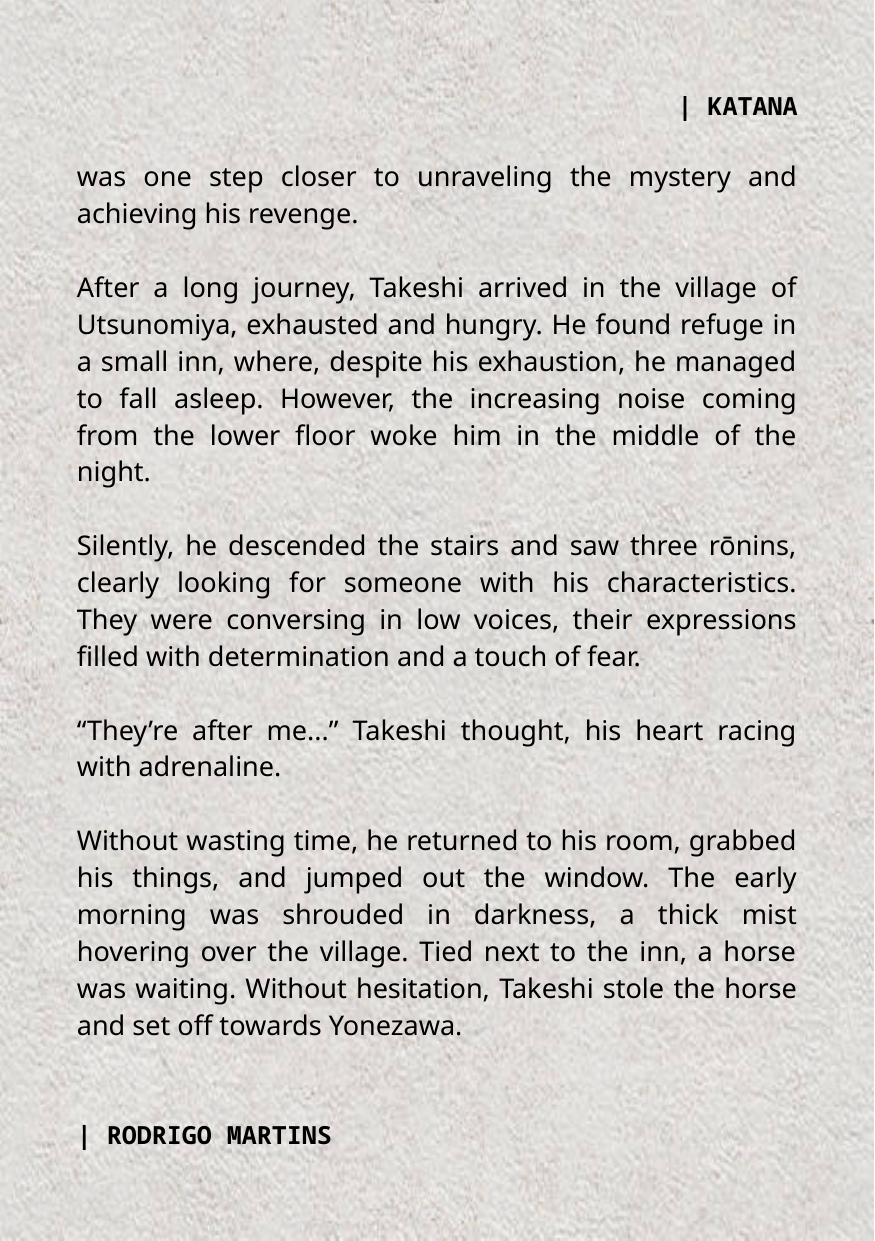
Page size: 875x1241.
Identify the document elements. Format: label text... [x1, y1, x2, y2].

picture [0, 0, 874, 1241]
text “They’re after me...” Takeshi thought, his heart racing with adrenaline. [74, 711, 800, 785]
text was one step closer to unraveling the mystery and achieving his revenge. [74, 155, 800, 232]
text Without wasting time, he returned to his room, grabbed his things, and jumped out the window. The early morning was shrouded in darkness, a thick mist hovering over the village. Tied next to the inn, a horse was waiting. Without hesitation, Takeshi stole the horse and set off towards Yonezawa. [74, 822, 800, 1043]
text Silently, he descended the stairs and saw three rōnins, clearly looking for someone with his characteristics. They were conversing in low voices, their expressions filled with determination and a touch of fear. [74, 527, 800, 674]
text After a long journey, Takeshi arrived in the village of Utsunomiya, exhausted and hungry. He found refuge in a small inn, where, despite his exhaustion, he managed to fall asleep. However, the increasing noise coming from the lower floor woke him in the middle of the night. [74, 268, 800, 490]
